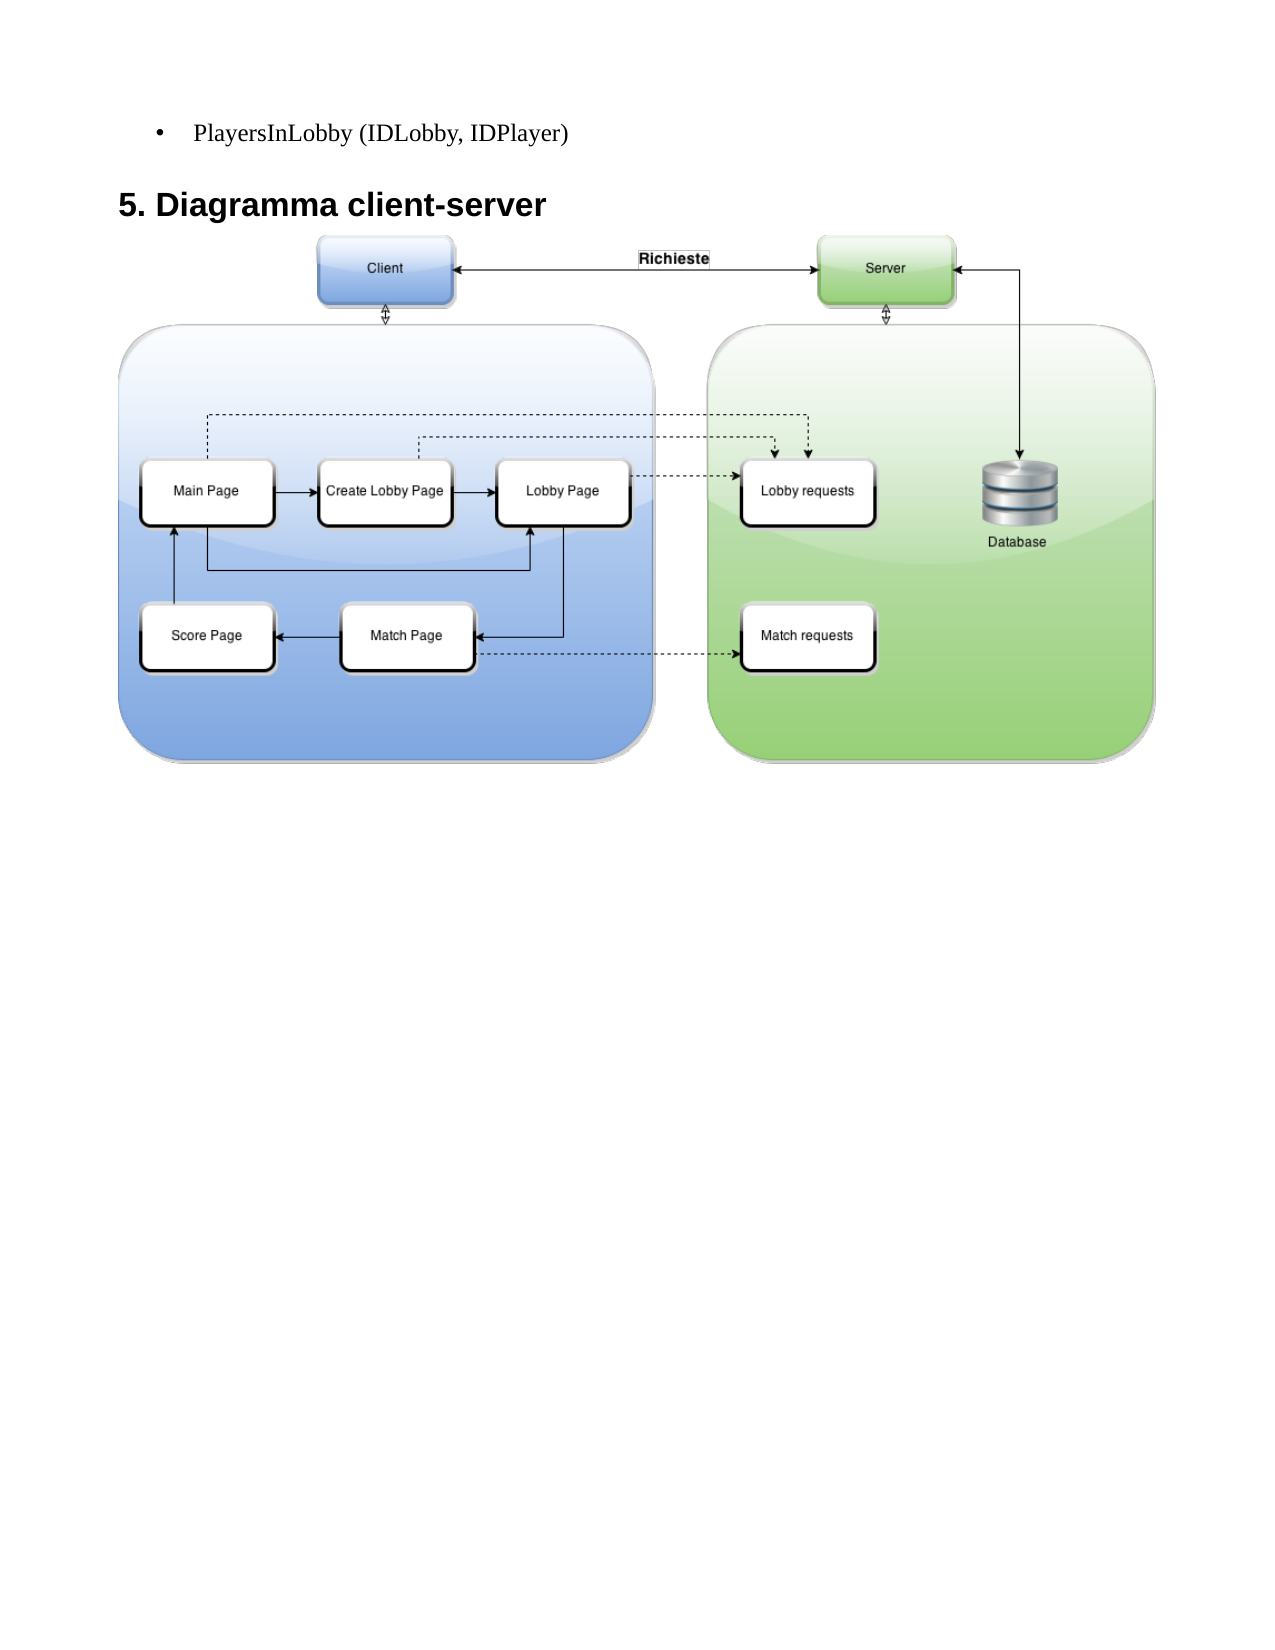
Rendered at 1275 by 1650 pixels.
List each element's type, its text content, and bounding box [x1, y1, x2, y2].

subtitle 5. Diagramma client-server [118, 184, 1157, 223]
list PlayersInLobby (IDLobby, IDPlayer) [156, 118, 1157, 147]
picture [118, 235, 1157, 767]
